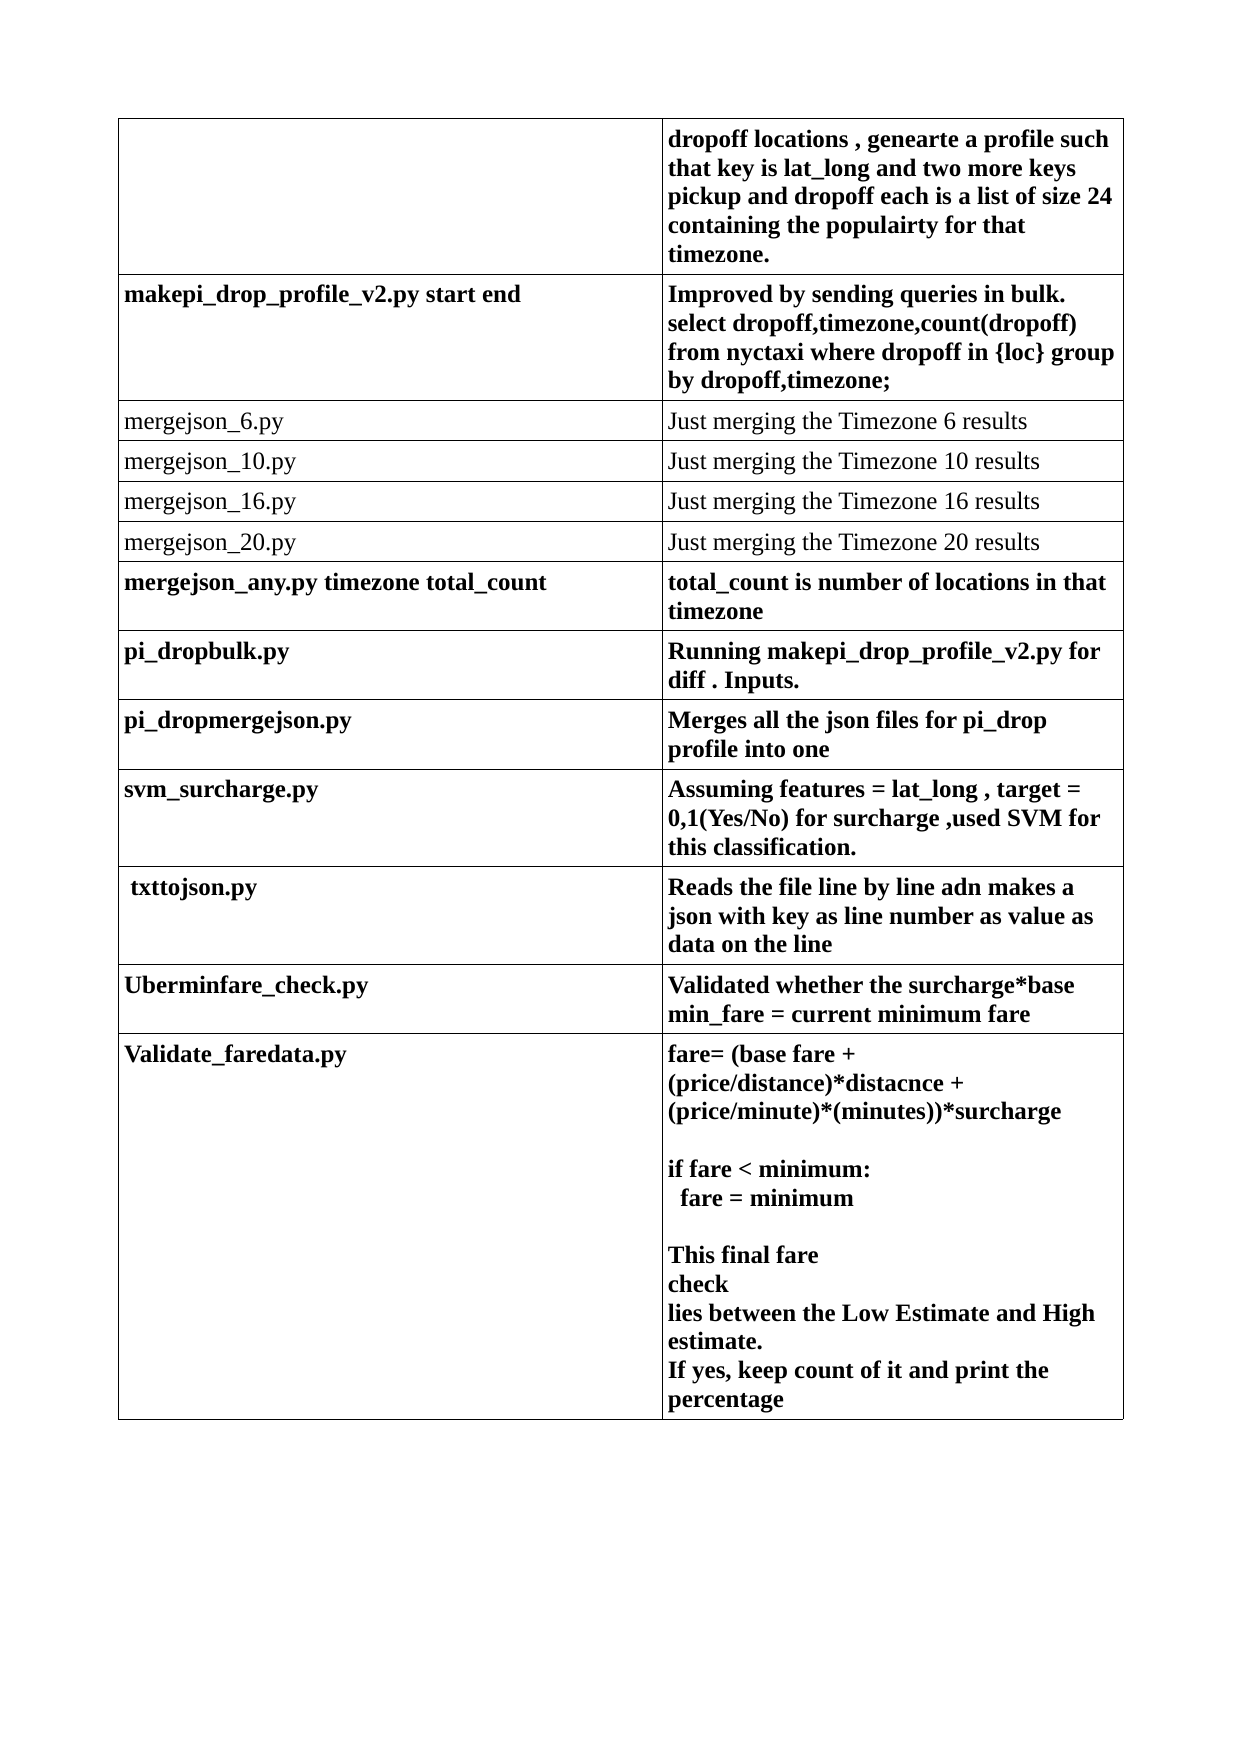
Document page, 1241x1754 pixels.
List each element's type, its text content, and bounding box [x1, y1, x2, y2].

table_cell makepi_drop_profile_v2.py start end [119, 275, 662, 400]
table_cell [119, 119, 662, 273]
table_cell fare= (base fare + (price/distance)*distacnce + (price/minute)*(minutes))*surcharge if fare < minimum: fare = minimum This final fare check lies between the Low Estimate and High estimate. If yes, keep count of it and print the percentage [663, 1034, 1123, 1418]
table_cell Assuming features = lat_long , target = 0,1(Yes/No) for surcharge ,used SVM for this classification. [663, 770, 1123, 866]
table_cell Merges all the json files for pi_drop profile into one [663, 700, 1123, 768]
table_cell Just merging the Timezone 10 results [663, 441, 1123, 481]
table_cell mergejson_any.py timezone total_count [119, 562, 662, 630]
table_cell Running makepi_drop_profile_v2.py for diff . Inputs. [663, 631, 1123, 699]
table_cell mergejson_10.py [119, 441, 662, 481]
table_cell Improved by sending queries in bulk. select dropoff,timezone,count(dropoff) from nyctaxi where dropoff in {loc} group by dropoff,timezone; [663, 275, 1123, 400]
table_cell pi_dropbulk.py [119, 631, 662, 699]
table_cell Reads the file line by line adn makes a json with key as line number as value as data on the line [663, 867, 1123, 964]
table_cell Just merging the Timezone 20 results [663, 522, 1123, 561]
table_cell dropoff locations , genearte a profile such that key is lat_long and two more keys pickup and dropoff each is a list of size 24 containing the populairty for that timezone. [663, 119, 1123, 273]
table_cell total_count is number of locations in that timezone [663, 562, 1123, 630]
table_cell mergejson_6.py [119, 401, 662, 440]
table_cell Uberminfare_check.py [119, 965, 662, 1033]
table_cell Validated whether the surcharge*base min_fare = current minimum fare [663, 965, 1123, 1033]
table_cell svm_surcharge.py [119, 770, 662, 866]
table_cell pi_dropmergejson.py [119, 700, 662, 768]
table_cell Validate_faredata.py [119, 1034, 662, 1418]
table_cell mergejson_20.py [119, 522, 662, 561]
table_cell txttojson.py [119, 867, 662, 964]
table_cell Just merging the Timezone 16 results [663, 482, 1123, 521]
table_cell mergejson_16.py [119, 482, 662, 521]
table_cell Just merging the Timezone 6 results [663, 401, 1123, 440]
